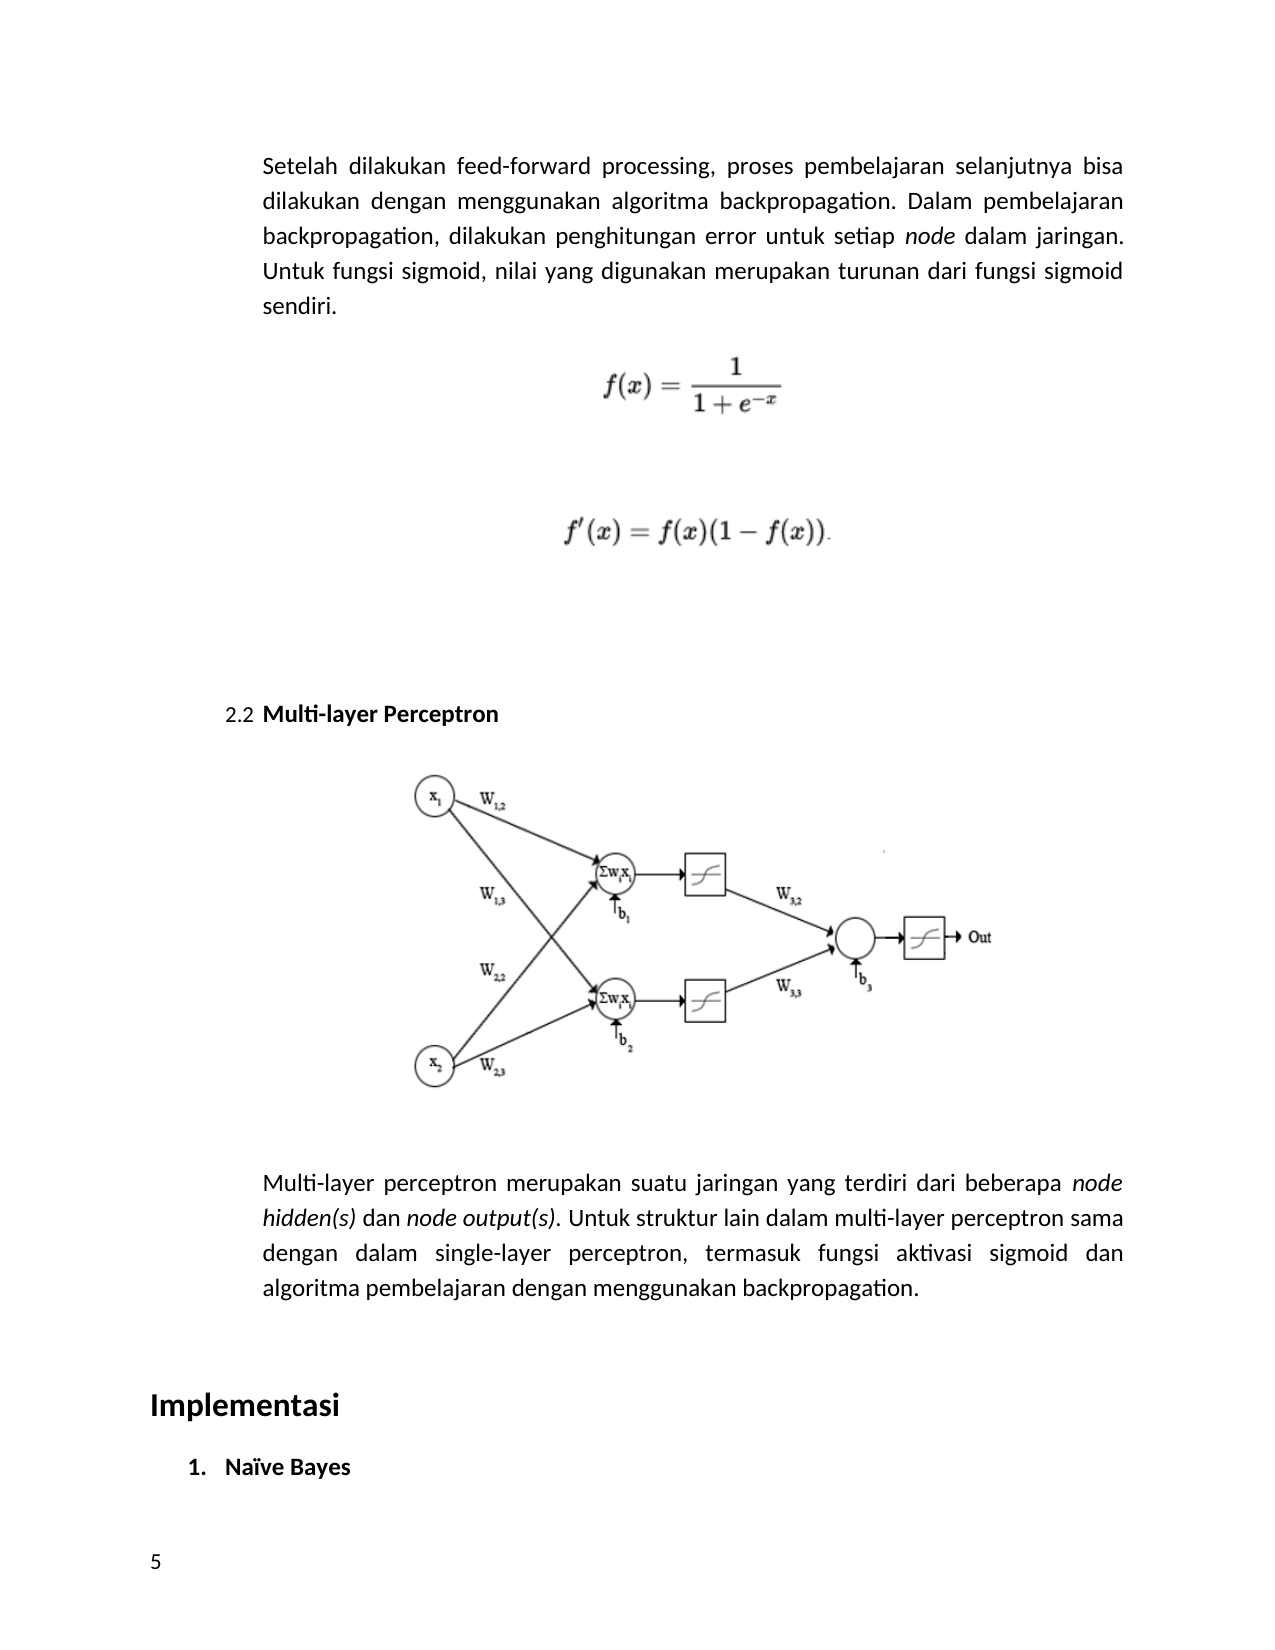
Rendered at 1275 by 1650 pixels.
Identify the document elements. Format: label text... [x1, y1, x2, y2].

picture [546, 506, 842, 562]
picture [582, 345, 805, 429]
list Setelah dilakukan feed-forward processing, proses pembelajaran selanjutnya bisa dilakukan dengan menggunakan algoritma backpropagation. Dalam pembelajaran backpropagation, dilakukan penghitungan error untuk setiap node dalam jaringan. Untuk fungsi sigmoid, nilai yang digunakan merupakan turunan dari fungsi sigmoid sendiri. [262, 150, 1125, 321]
list Multi-layer perceptron merupakan suatu jaringan yang terdiri dari beberapa node hidden(s) dan node output(s). Untuk struktur lain dalam multi-layer perceptron sama dengan dalam single-layer perceptron, termasuk fungsi aktivasi sigmoid dan algoritma pembelajaran dengan menggunakan backpropagation. [262, 1167, 1125, 1303]
list Naïve Bayes [187, 1452, 1125, 1482]
list Multi-layer Perceptron [225, 698, 1125, 728]
text Implementasi [150, 1384, 1125, 1425]
picture [412, 762, 992, 1107]
